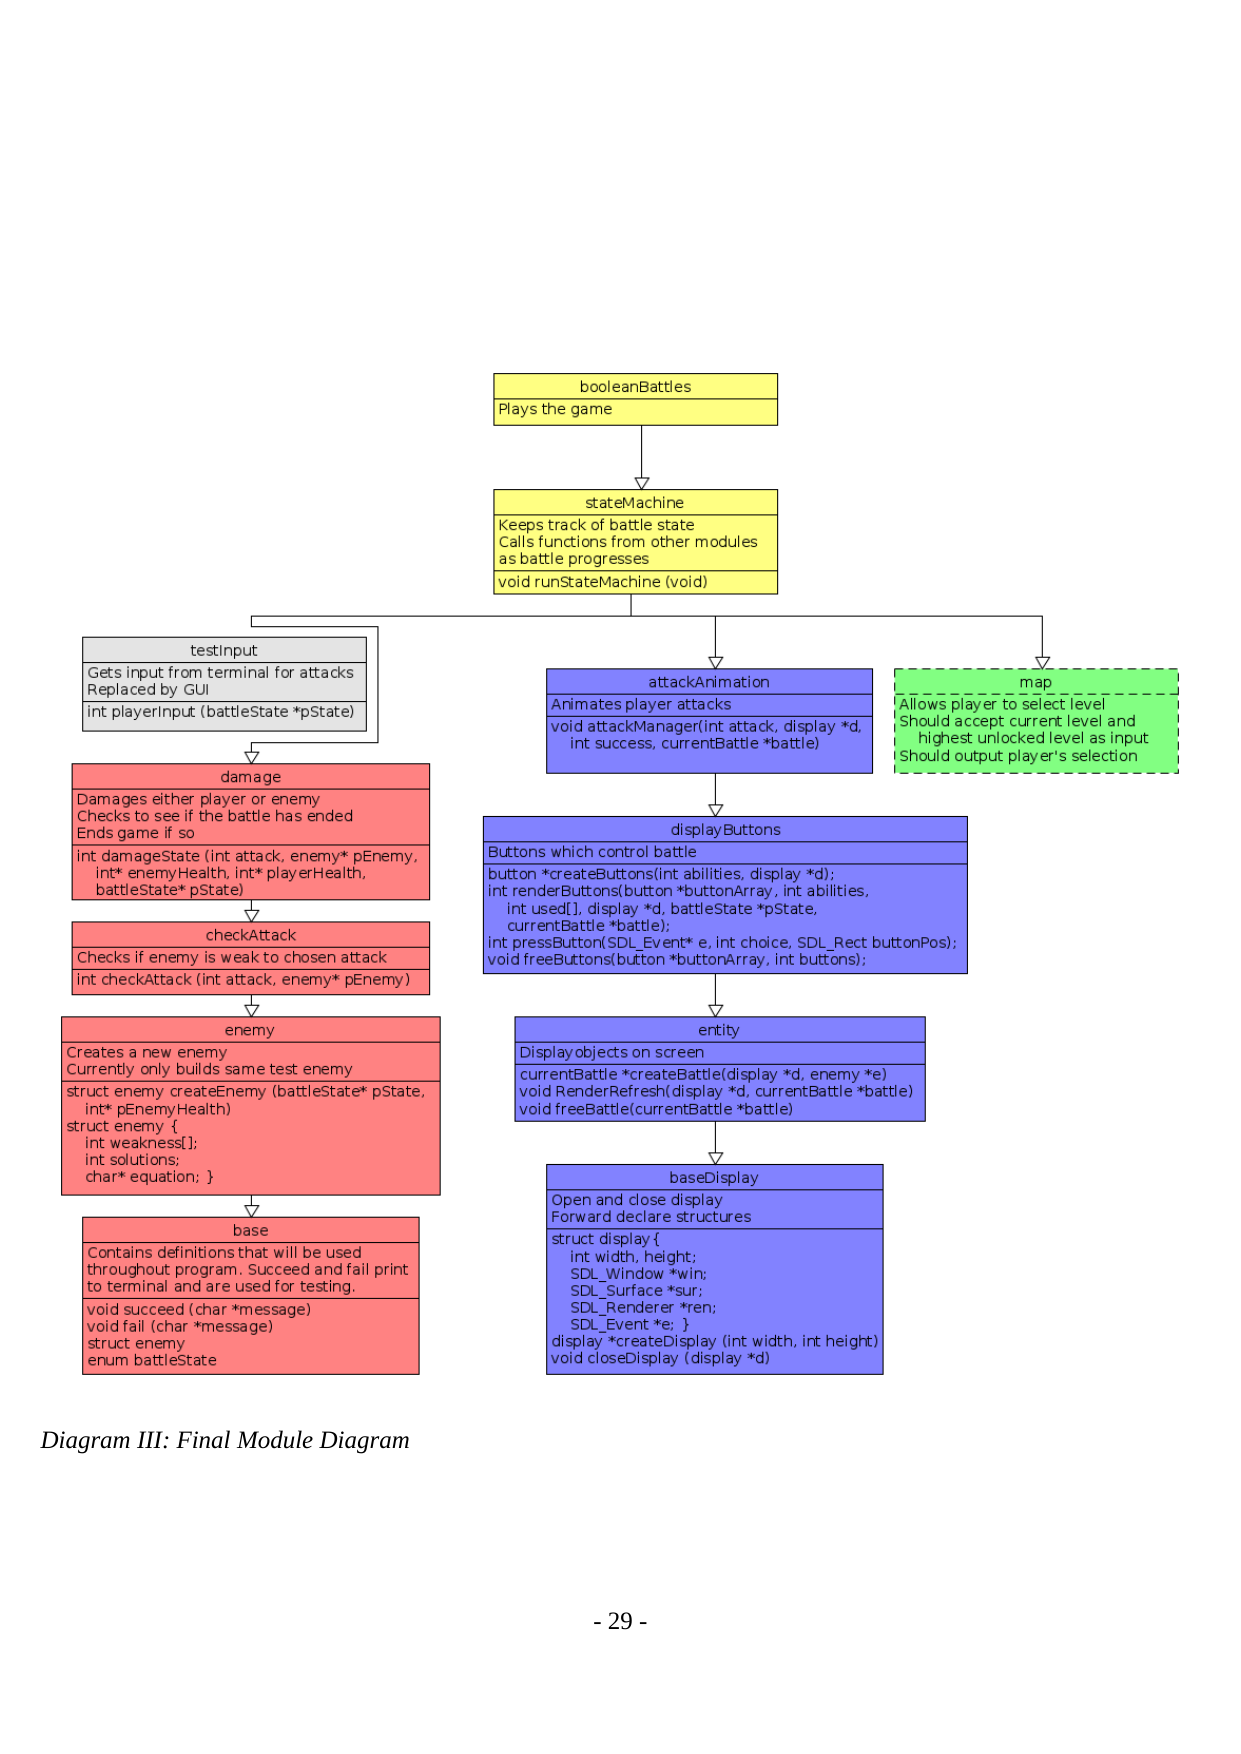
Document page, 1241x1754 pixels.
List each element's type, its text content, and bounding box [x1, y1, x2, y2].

picture [40, 352, 1200, 1396]
text Diagram III: Final Module Diagram [40, 1396, 1200, 1453]
